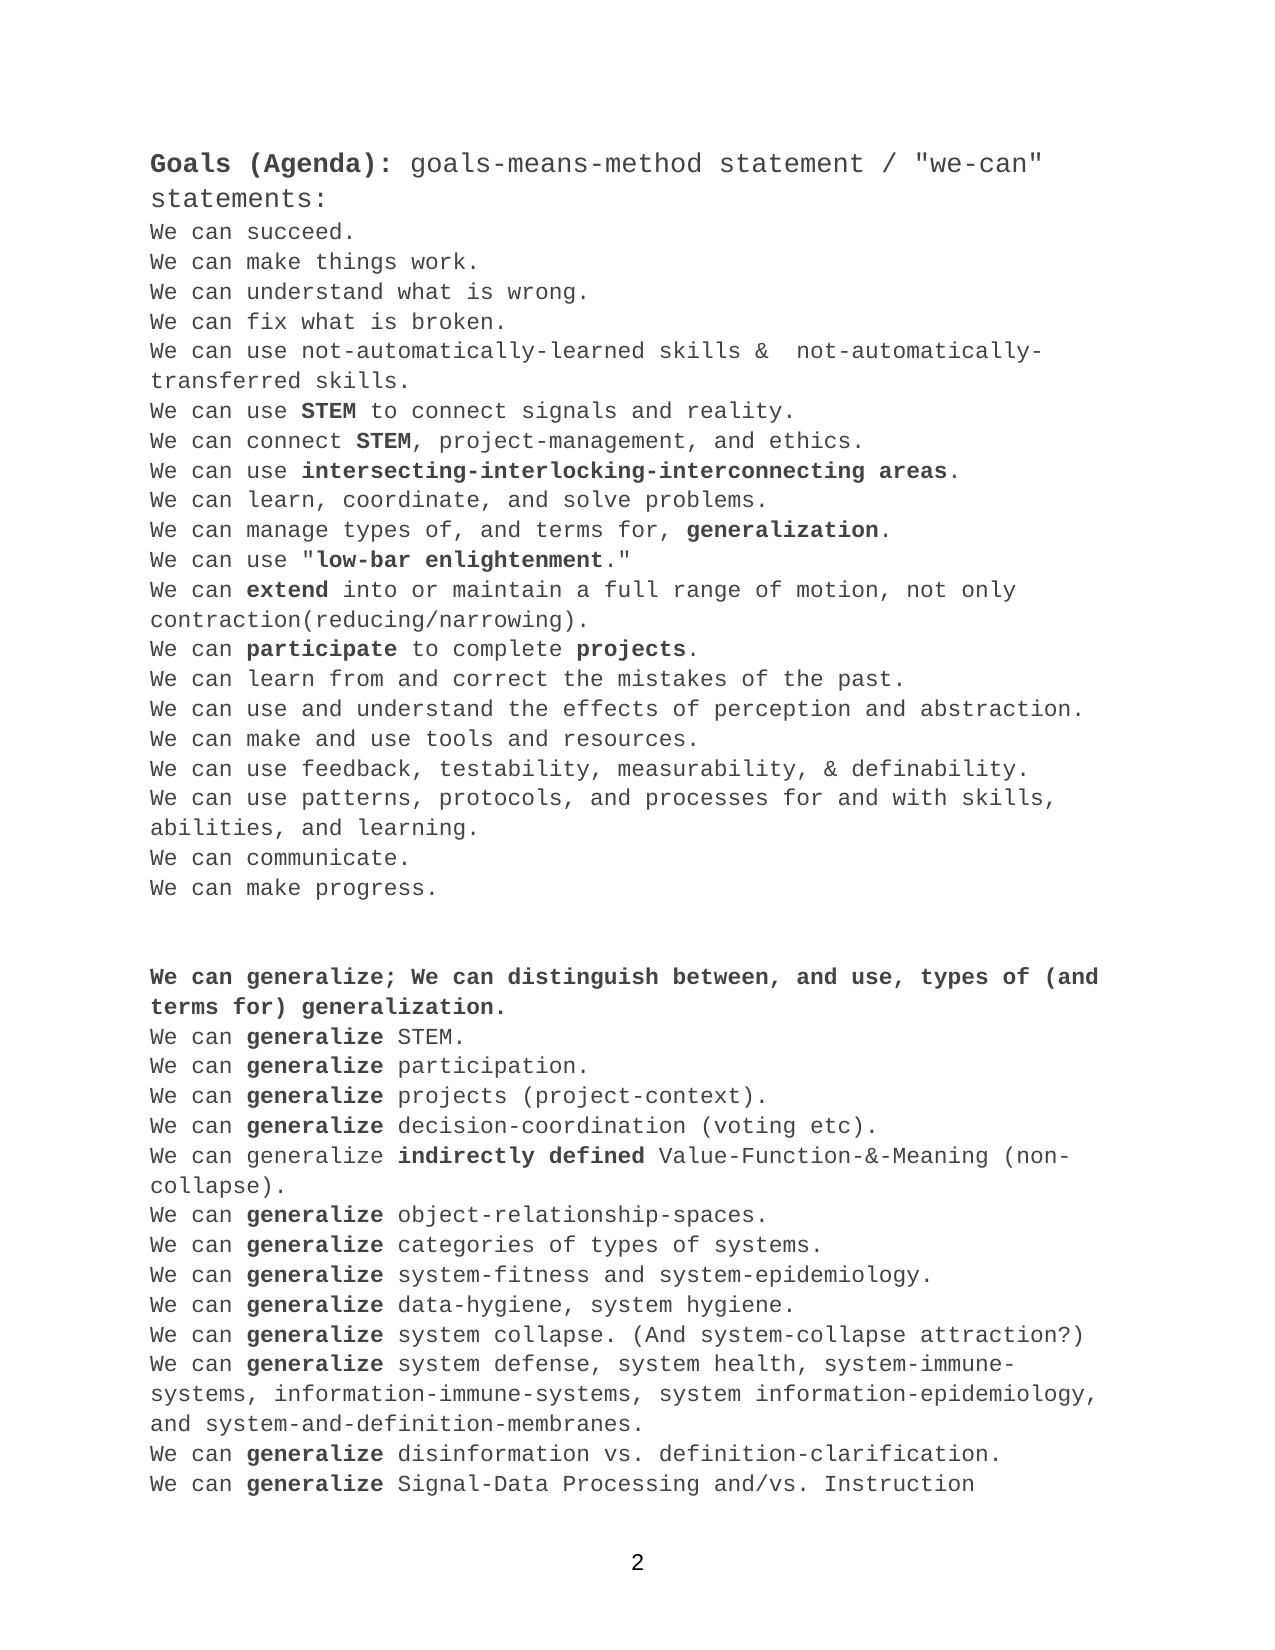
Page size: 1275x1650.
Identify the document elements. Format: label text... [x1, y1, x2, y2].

text We can communicate. [150, 846, 1125, 872]
text We can learn from and correct the mistakes of the past. [150, 667, 1125, 693]
text We can generalize participation. [150, 1055, 1125, 1081]
text We can use feedback, testability, measurability, & definability. [150, 757, 1125, 783]
text We can generalize indirectly defined Value-Function-&-Meaning (non-collapse). [150, 1144, 1125, 1200]
text We can use "low-bar enlightenment." [150, 548, 1125, 574]
text We can generalize decision-coordination (voting etc). [150, 1114, 1125, 1140]
text We can generalize system collapse. (And system-collapse attraction?) [150, 1323, 1125, 1349]
text We can generalize STEM. [150, 1025, 1125, 1051]
text We can make progress. [150, 876, 1125, 902]
text We can understand what is wrong. [150, 280, 1125, 306]
text We can generalize system defense, system health, system-immune-systems, information-immune-systems, system information-epidemiology, and system-and-definition-membranes. [150, 1353, 1125, 1438]
text We can generalize Signal-Data Processing and/vs. Instruction [150, 1472, 1125, 1498]
text We can generalize object-relationship-spaces. [150, 1204, 1125, 1230]
text We can generalize disinformation vs. definition-clarification. [150, 1442, 1125, 1468]
text We can connect STEM, project-management, and ethics. [150, 429, 1125, 455]
text We can use patterns, protocols, and processes for and with skills, abilities, and learning. [150, 787, 1125, 842]
text We can generalize; We can distinguish between, and use, types of (and terms for) generalization. [150, 965, 1125, 1021]
text We can generalize system-fitness and system-epidemiology. [150, 1263, 1125, 1289]
text We can succeed. [150, 221, 1125, 247]
text We can generalize data-hygiene, system hygiene. [150, 1293, 1125, 1319]
text We can make and use tools and resources. [150, 727, 1125, 753]
text We can generalize projects (project-context). [150, 1084, 1125, 1111]
text We can participate to complete projects. [150, 638, 1125, 664]
text We can fix what is broken. [150, 310, 1125, 336]
text We can use and understand the effects of perception and abstraction. [150, 697, 1125, 723]
text We can use not-automatically-learned skills & not-automatically-transferred skills. [150, 340, 1125, 396]
text We can manage types of, and terms for, generalization. [150, 518, 1125, 544]
text We can use STEM to connect signals and reality. [150, 399, 1125, 425]
text We can extend into or maintain a full range of motion, not only contraction(reducing/narrowing). [150, 578, 1125, 634]
text We can generalize categories of types of systems. [150, 1233, 1125, 1259]
text We can learn, coordinate, and solve problems. [150, 489, 1125, 515]
text We can use intersecting-interlocking-interconnecting areas. [150, 459, 1125, 485]
text We can make things work. [150, 250, 1125, 276]
text Goals (Agenda): goals-means-method statement / "we-can" statements: [150, 150, 1125, 216]
